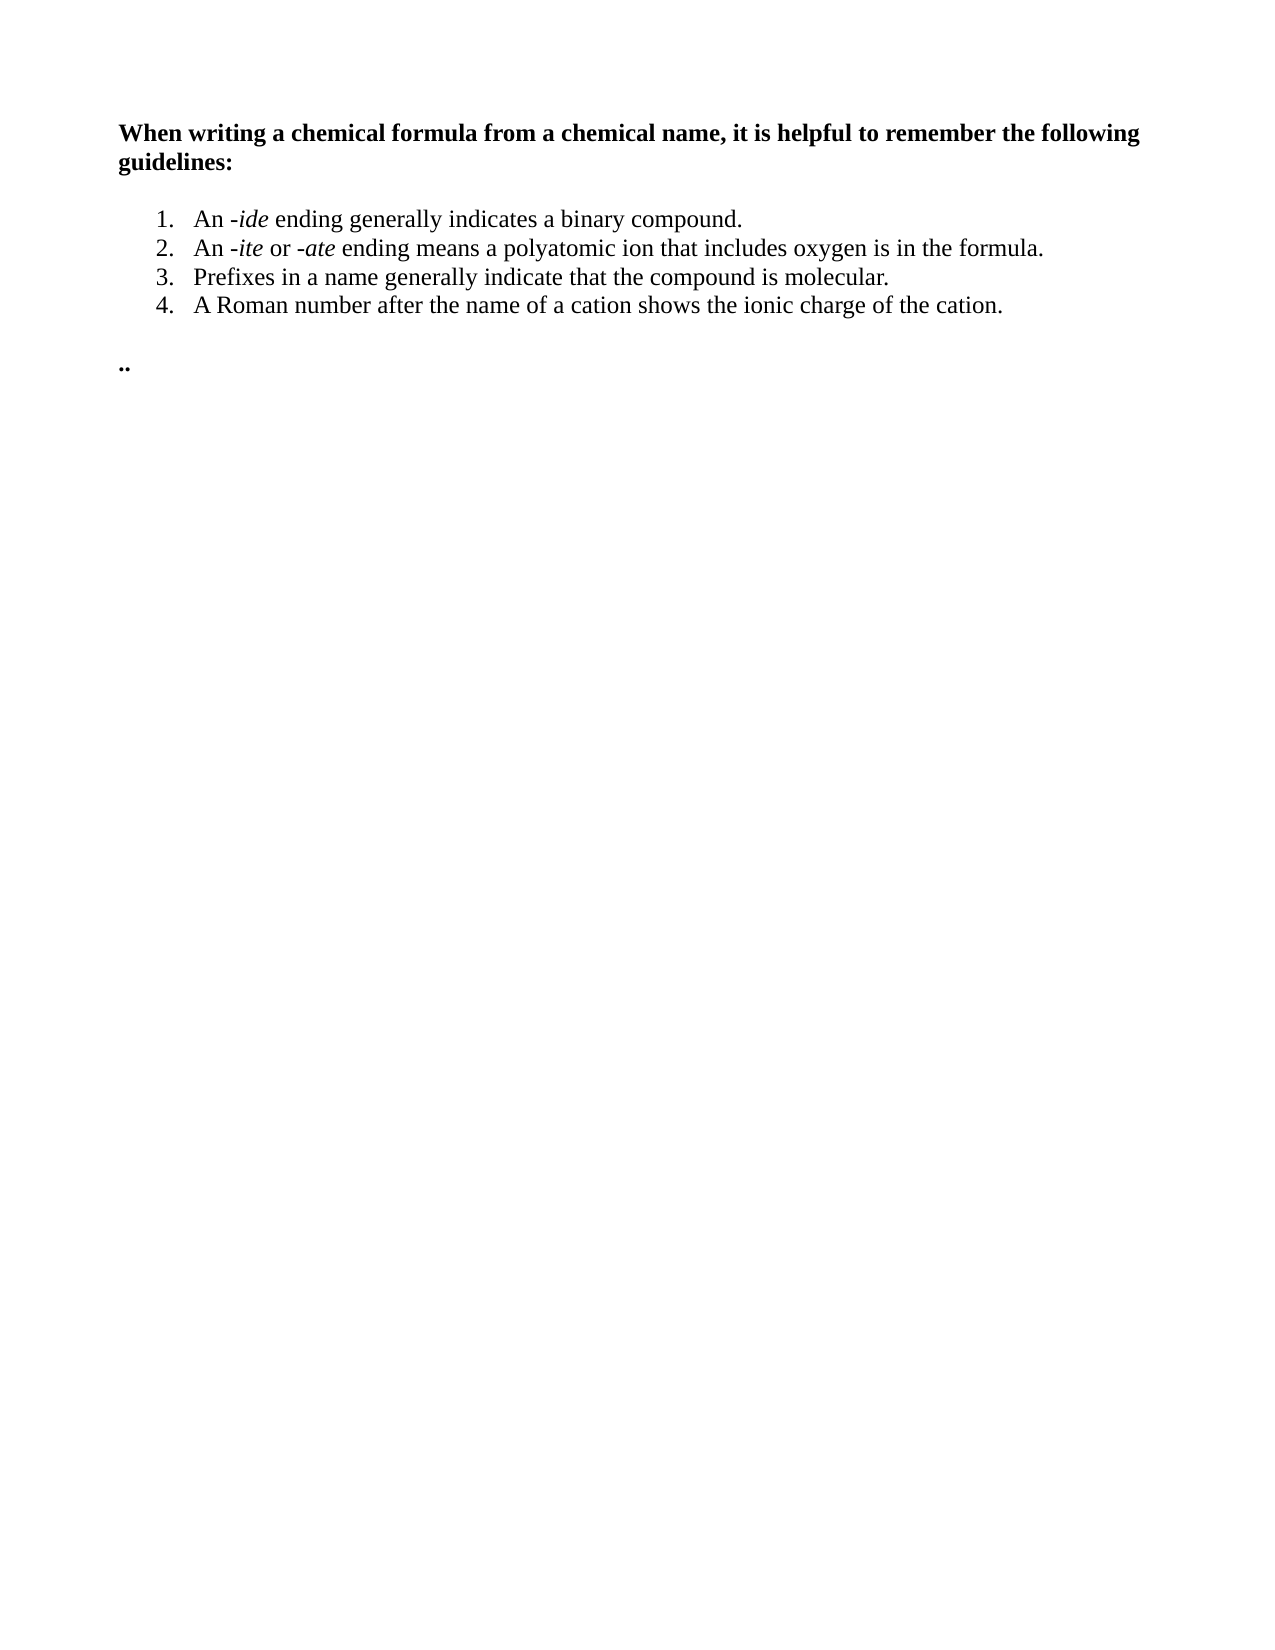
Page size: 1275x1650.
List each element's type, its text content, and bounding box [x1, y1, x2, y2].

text .. [118, 348, 1157, 377]
text When writing a chemical formula from a chemical name, it is helpful to remember the following [118, 118, 1157, 147]
list A Roman number after the name of a cation shows the ionic charge of the cation. [156, 291, 1157, 319]
text guidelines: [118, 147, 1157, 176]
list Prefixes in a name generally indicate that the compound is molecular. [156, 262, 1157, 291]
list An -ite or -ate ending means a polyatomic ion that includes oxygen is in the formula. [156, 233, 1157, 262]
list An -ide ending generally indicates a binary compound. [156, 204, 1157, 233]
